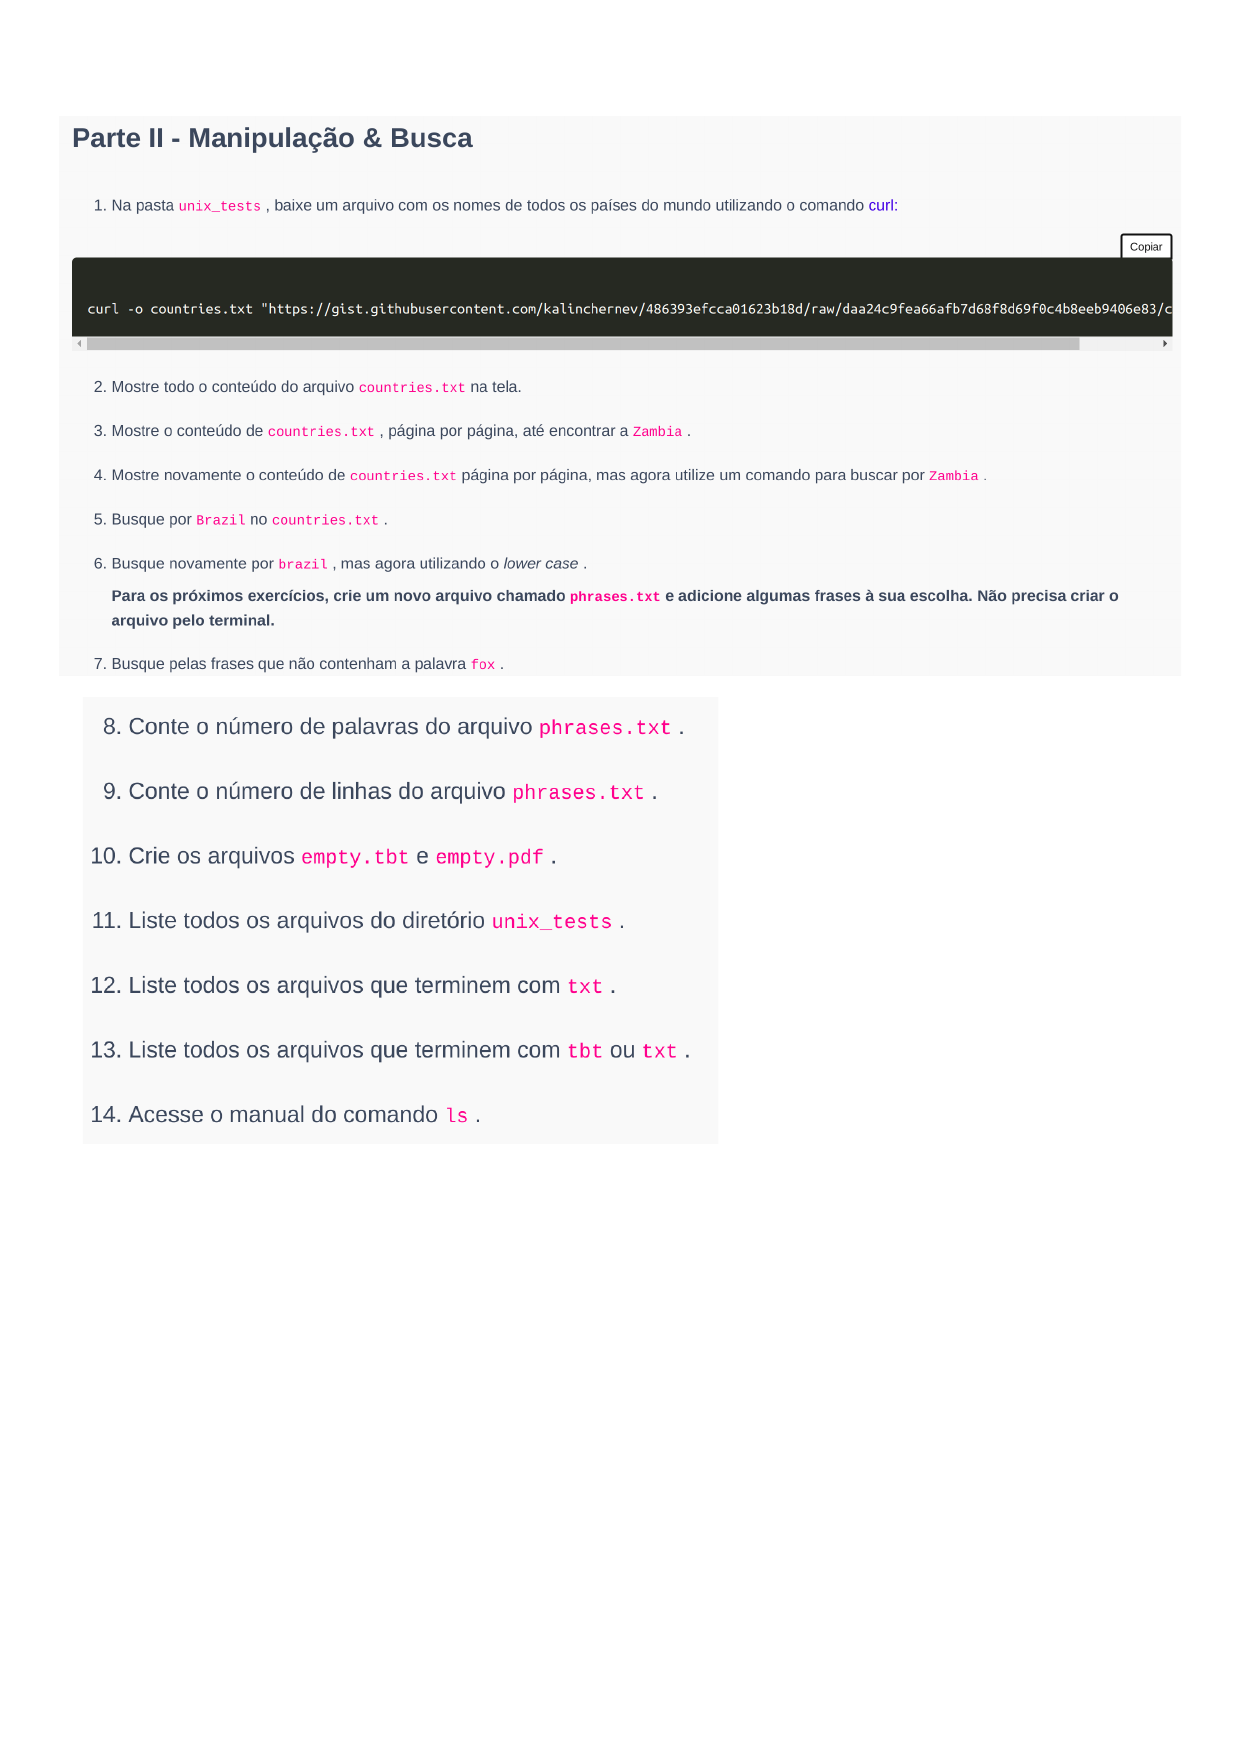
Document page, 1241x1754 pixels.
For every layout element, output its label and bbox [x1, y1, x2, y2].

picture [82, 697, 719, 1144]
picture [59, 116, 1182, 676]
